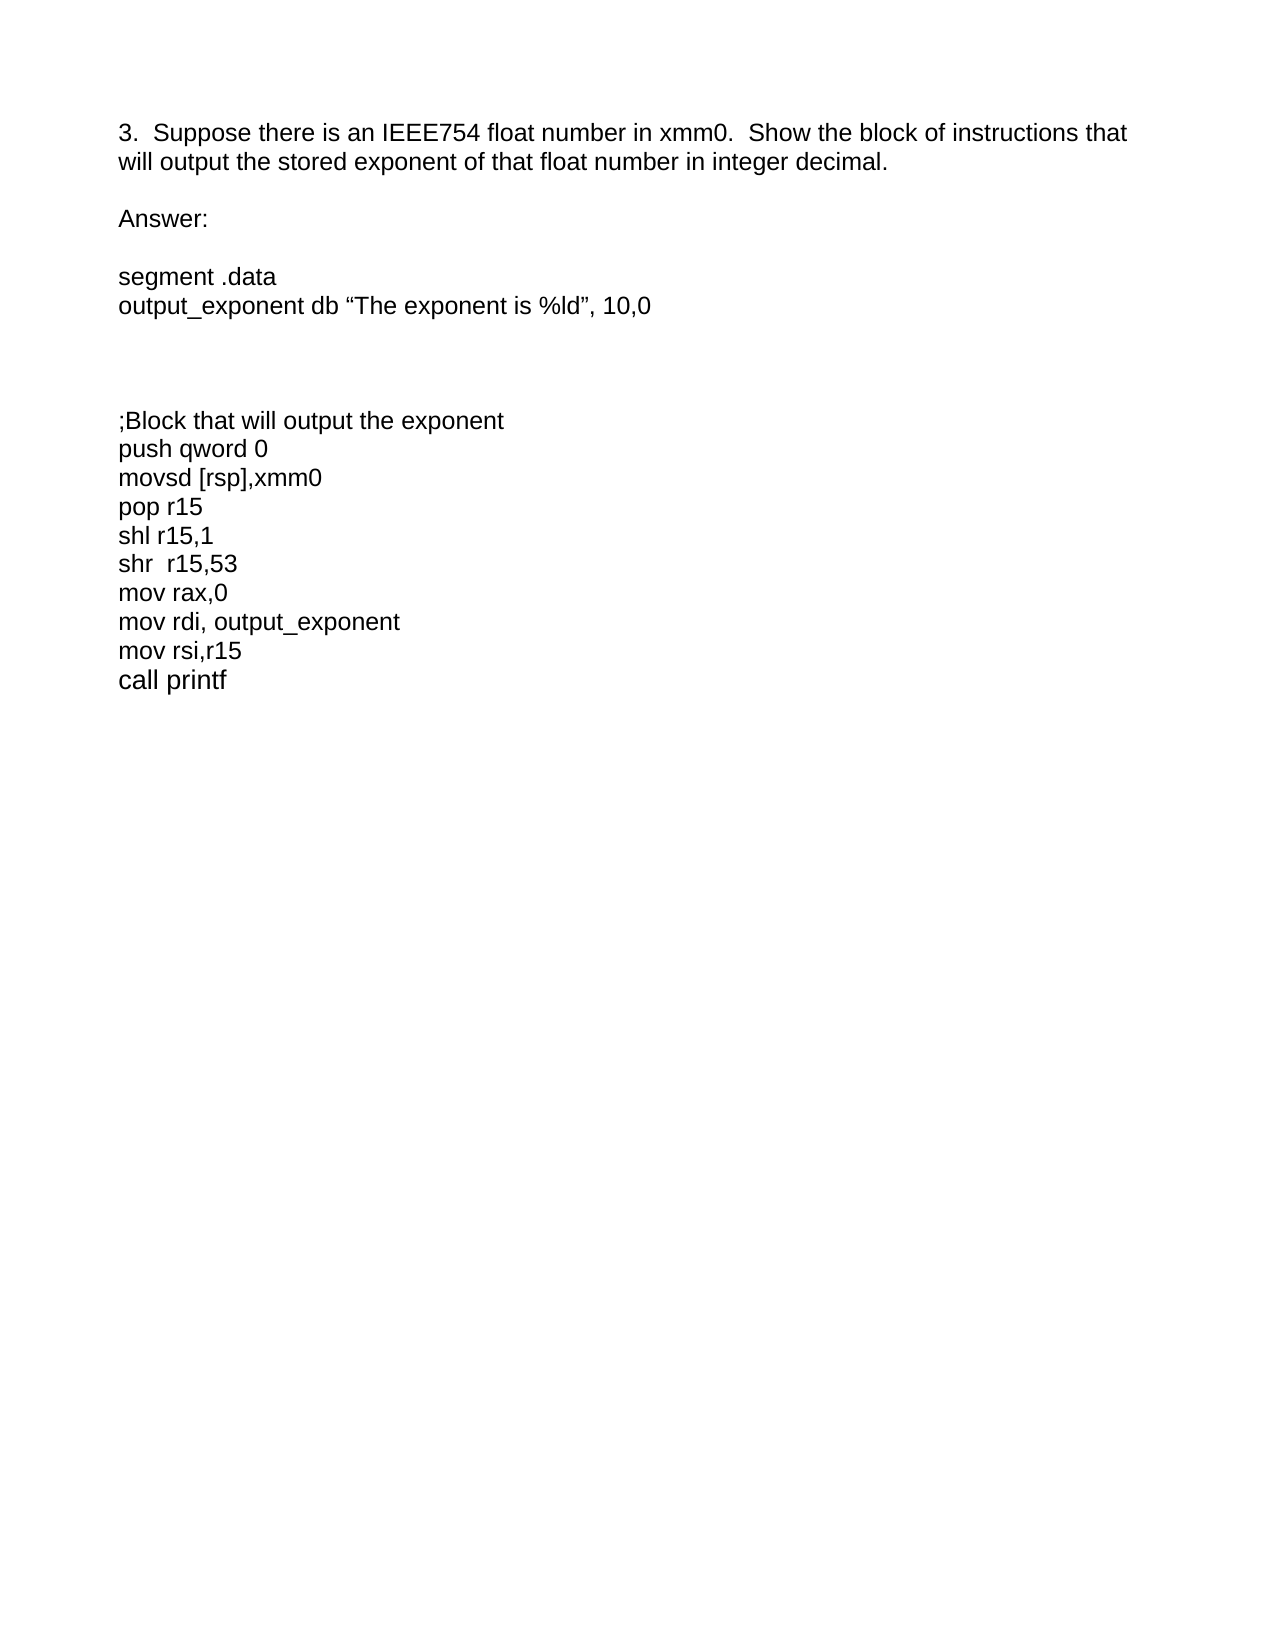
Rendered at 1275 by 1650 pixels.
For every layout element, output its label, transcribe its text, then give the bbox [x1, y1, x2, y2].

text ;Block that will output the exponent [118, 406, 1157, 434]
text movsd [rsp],xmm0 [118, 463, 1157, 492]
text segment .data [118, 262, 1157, 291]
text call printf [118, 664, 1157, 696]
text push qword 0 [118, 434, 1157, 463]
text Answer: [118, 204, 1157, 233]
text 3. Suppose there is an IEEE754 float number in xmm0. Show the block of instructions that will output the stored exponent of that float number in integer decimal. [118, 118, 1157, 176]
text output_exponent db “The exponent is %ld”, 10,0 [118, 291, 1157, 319]
text shr r15,53 [118, 549, 1157, 578]
text shl r15,1 [118, 521, 1157, 549]
text mov rax,0 [118, 578, 1157, 607]
text mov rdi, output_exponent [118, 607, 1157, 636]
text mov rsi,r15 [118, 636, 1157, 664]
text pop r15 [118, 492, 1157, 521]
